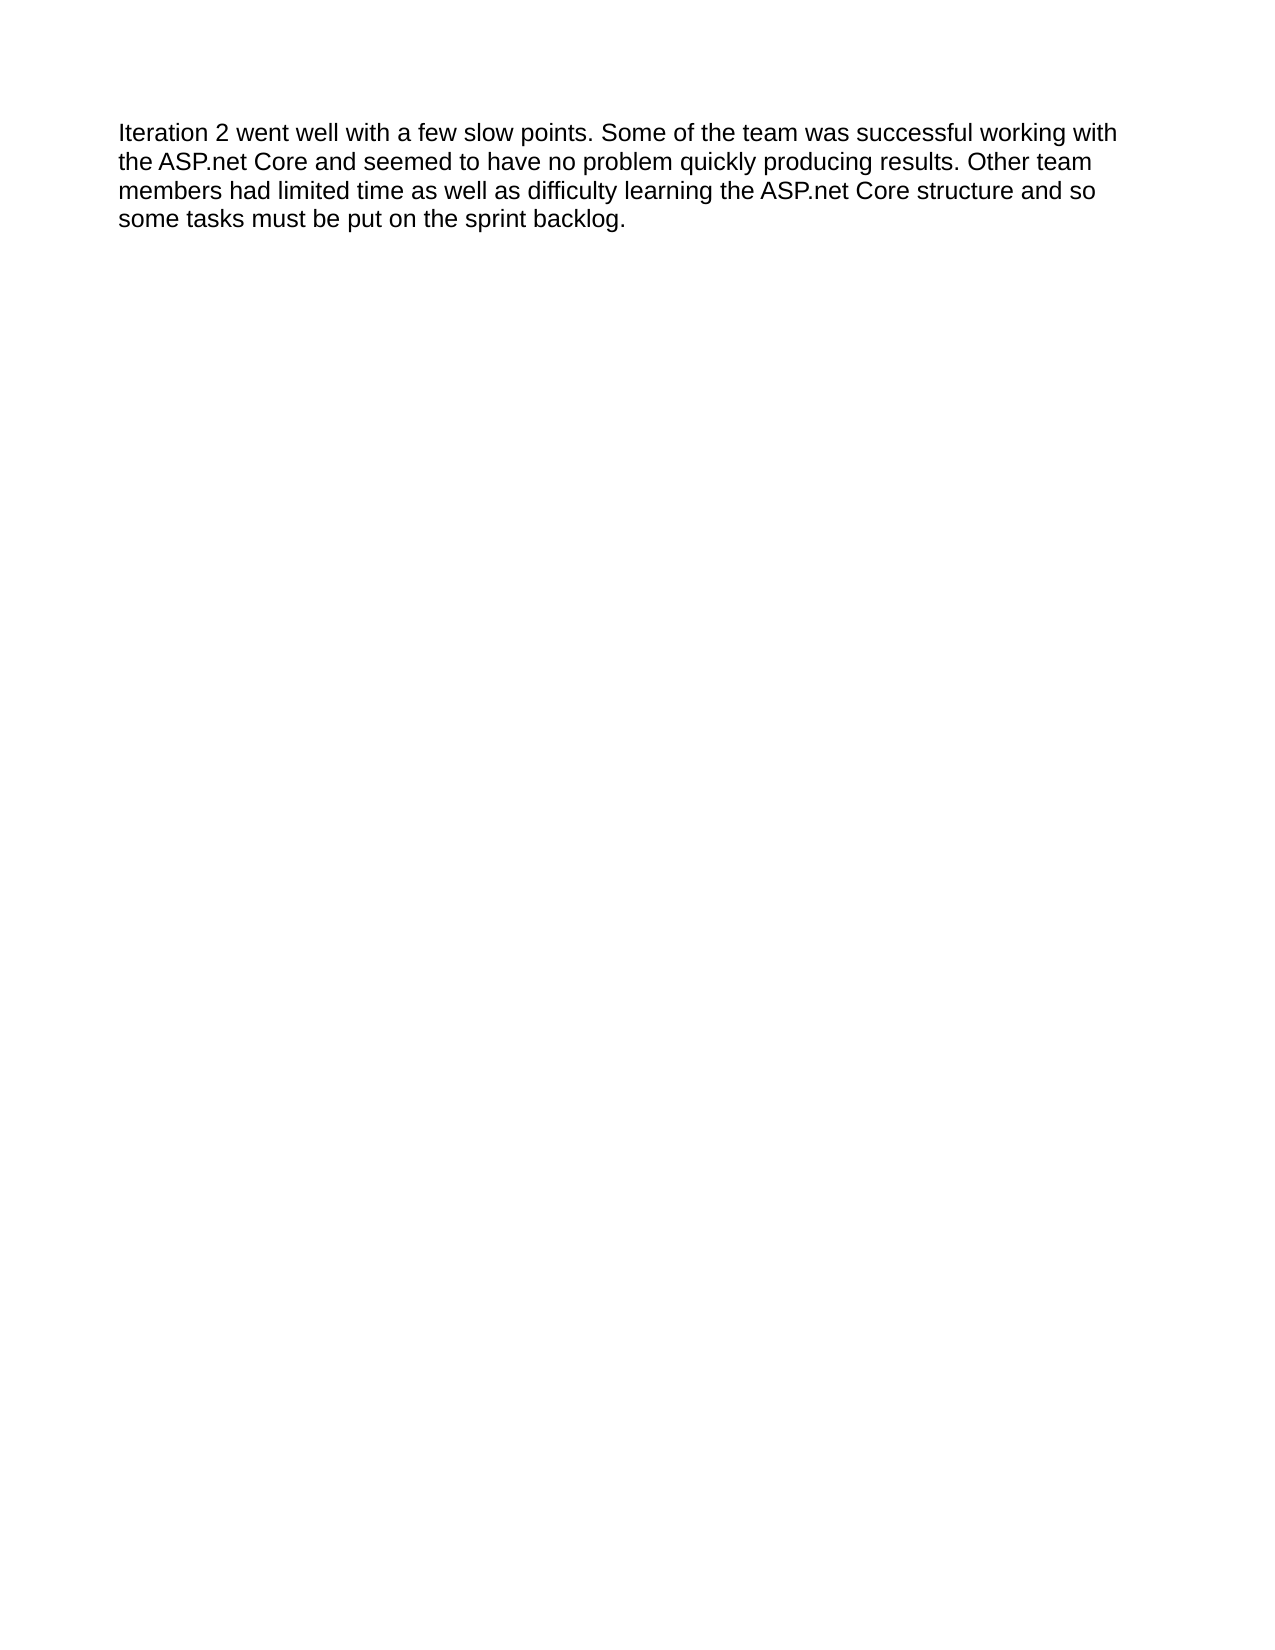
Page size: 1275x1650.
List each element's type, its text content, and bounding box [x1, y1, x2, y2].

text Iteration 2 went well with a few slow points. Some of the team was successful working with the ASP.net Core and seemed to have no problem quickly producing results. Other team members had limited time as well as difficulty learning the ASP.net Core structure and so some tasks must be put on the sprint backlog. [118, 118, 1157, 233]
